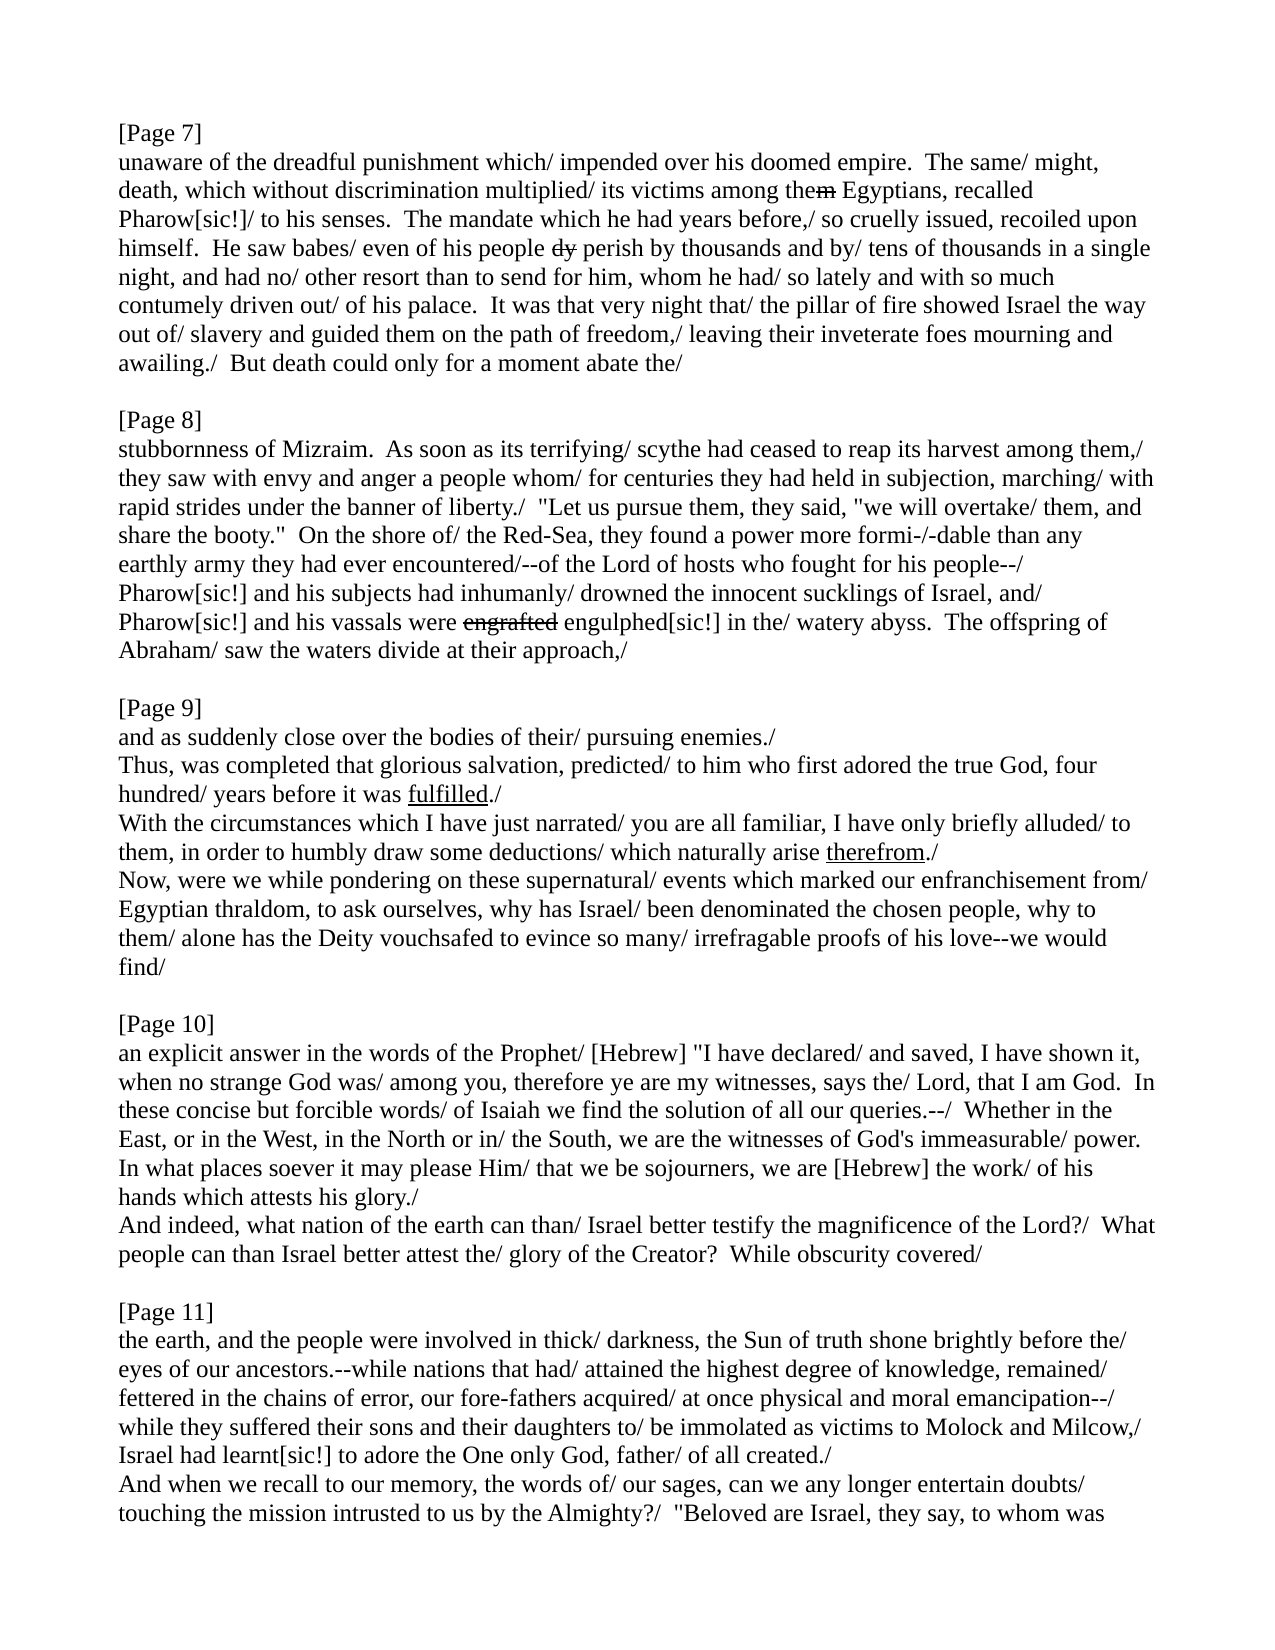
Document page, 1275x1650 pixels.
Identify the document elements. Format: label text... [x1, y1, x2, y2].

text And indeed, what nation of the earth can than/ Israel better testify the magnificence of the Lord?/ What people can than Israel better attest the/ glory of the Creator? While obscurity covered/ [118, 1211, 1157, 1268]
text And when we recall to our memory, the words of/ our sages, can we any longer entertain doubts/ touching the mission intrusted to us by the Almighty?/ "Beloved are Israel, they say, to whom was [118, 1469, 1157, 1527]
text [Page 7] [118, 118, 1157, 147]
text stubbornness of Mizraim. As soon as its terrifying/ scythe had ceased to reap its harvest among them,/ they saw with envy and anger a people whom/ for centuries they had held in subjection, marching/ with rapid strides under the banner of liberty./ "Let us pursue them, they said, "we will overtake/ them, and share the booty." On the shore of/ the Red-Sea, they found a power more formi-/-dable than any earthly army they had ever encountered/--of the Lord of hosts who fought for his people--/ Pharow[sic!] and his subjects had inhumanly/ drowned the innocent sucklings of Israel, and/ Pharow[sic!] and his vassals were engrafted engulphed[sic!] in the/ watery abyss. The offspring of Abraham/ saw the waters divide at their approach,/ [118, 434, 1157, 664]
text the earth, and the people were involved in thick/ darkness, the Sun of truth shone brightly before the/ eyes of our ancestors.--while nations that had/ attained the highest degree of knowledge, remained/ fettered in the chains of error, our fore-fathers acquired/ at once physical and moral emancipation--/ while they suffered their sons and their daughters to/ be immolated as victims to Molock and Milcow,/ Israel had learnt[sic!] to adore the One only God, father/ of all created./ [118, 1326, 1157, 1469]
text unaware of the dreadful punishment which/ impended over his doomed empire. The same/ might, death, which without discrimination multiplied/ its victims among them Egyptians, recalled Pharow[sic!]/ to his senses. The mandate which he had years before,/ so cruelly issued, recoiled upon himself. He saw babes/ even of his people dy perish by thousands and by/ tens of thousands in a single night, and had no/ other resort than to send for him, whom he had/ so lately and with so much contumely driven out/ of his palace. It was that very night that/ the pillar of fire showed Israel the way out of/ slavery and guided them on the path of freedom,/ leaving their inveterate foes mourning and awailing./ But death could only for a moment abate the/ [118, 147, 1157, 377]
text With the circumstances which I have just narrated/ you are all familiar, I have only briefly alluded/ to them, in order to humbly draw some deductions/ which naturally arise therefrom./ [118, 808, 1157, 866]
text [Page 10] [118, 1009, 1157, 1038]
text [Page 11] [118, 1297, 1157, 1326]
text Now, were we while pondering on these supernatural/ events which marked our enfranchisement from/ Egyptian thraldom, to ask ourselves, why has Israel/ been denominated the chosen people, why to them/ alone has the Deity vouchsafed to evince so many/ irrefragable proofs of his love--we would find/ [118, 866, 1157, 981]
text an explicit answer in the words of the Prophet/ [Hebrew] "I have declared/ and saved, I have shown it, when no strange God was/ among you, therefore ye are my witnesses, says the/ Lord, that I am God. In these concise but forcible words/ of Isaiah we find the solution of all our queries.--/ Whether in the East, or in the West, in the North or in/ the South, we are the witnesses of God's immeasurable/ power. In what places soever it may please Him/ that we be sojourners, we are [Hebrew] the work/ of his hands which attests his glory./ [118, 1038, 1157, 1211]
text and as suddenly close over the bodies of their/ pursuing enemies./ [118, 722, 1157, 751]
text [Page 9] [118, 693, 1157, 722]
text [Page 8] [118, 406, 1157, 434]
text Thus, was completed that glorious salvation, predicted/ to him who first adored the true God, four hundred/ years before it was fulfilled./ [118, 751, 1157, 808]
